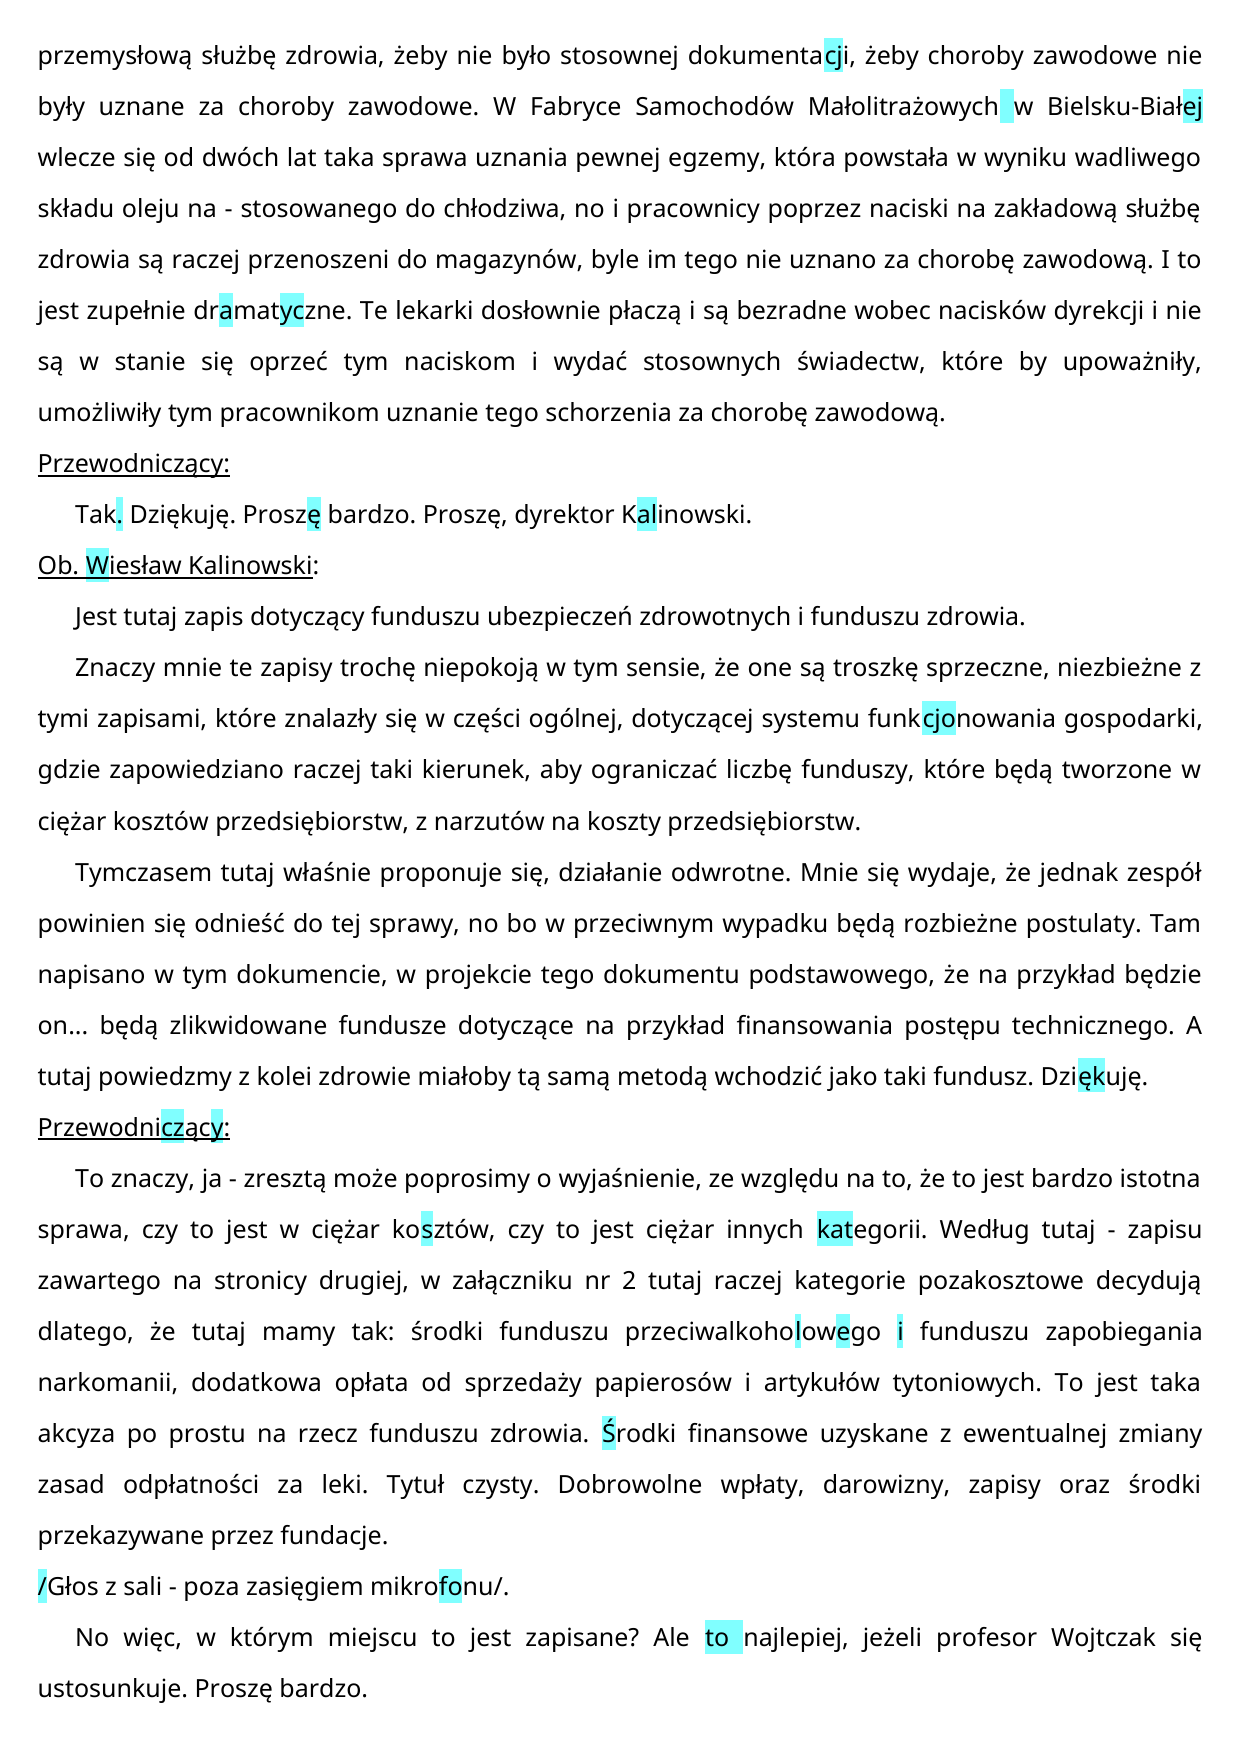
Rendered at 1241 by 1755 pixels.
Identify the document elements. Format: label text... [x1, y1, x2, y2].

text Jest tutaj zapis dotyczący funduszu ubezpieczeń zdrowotnych i funduszu zdrowia. [37, 599, 1203, 633]
text Tymczasem tutaj właśnie proponuje się, działanie odwrotne. Mnie się wydaje, że jednak zespół powinien się odnieść do tej sprawy, no bo w przeciwnym wypadku będą rozbieżne postulaty. Tam napisano w tym dokumencie, w projekcie tego dokumentu podstawowego, że na przykład będzie on... będą zlikwidowane fundusze dotyczące na przykład finansowania postępu technicznego. A tutaj powiedzmy z kolei zdrowie miałoby tą samą metodą wchodzić jako taki fundusz. Dziękuję. [37, 854, 1203, 1092]
text To znaczy, ja - zresztą może poprosimy o wyjaśnienie, ze względu na to, że to jest bardzo istotna sprawa, czy to jest w ciężar kosztów, czy to jest ciężar innych kategorii. Według tutaj - zapisu zawartego na stronicy drugiej, w załączniku nr 2 tutaj raczej kategorie pozakosztowe decydują dlatego, że tutaj mamy tak: środki funduszu przeciwalkoholowego i funduszu zapobiegania narkomanii, dodatkowa opłata od sprzedaży papierosów i artykułów tytoniowych. To jest taka akcyza po prostu na rzecz funduszu zdrowia. Środki finansowe uzyskane z ewentualnej zmiany zasad odpłatności za leki. Tytuł czysty. Dobrowolne wpłaty, darowizny, zapisy oraz środki przekazywane przez fundacje. [37, 1160, 1203, 1552]
text Przewodniczący: [37, 1109, 1203, 1143]
text Przewodniczący: [37, 446, 1203, 480]
text Tak. Dziękuję. Proszę bardzo. Proszę, dyrektor Kalinowski. [37, 497, 1203, 531]
text /Głos z sali - poza zasięgiem mikrofonu/. [37, 1569, 1203, 1603]
text Ob. Wiesław Kalinowski: [37, 548, 1203, 582]
text No więc, w którym miejscu to jest zapisane? Ale to najlepiej, jeżeli profesor Wojtczak się ustosunkuje. Proszę bardzo. [37, 1620, 1203, 1705]
text Znaczy mnie te zapisy trochę niepokoją w tym sensie, że one są troszkę sprzeczne, niezbieżne z tymi zapisami, które znalazły się w części ogólnej, dotyczącej systemu funkcjonowania gospodarki, gdzie zapowiedziano raczej taki kierunek, aby ograniczać liczbę funduszy, które będą tworzone w ciężar kosztów przedsiębiorstw, z narzutów na koszty przedsiębiorstw. [37, 650, 1203, 837]
text przemysłową służbę zdrowia, żeby nie było stosownej dokumentacji, żeby choroby zawodowe nie były uznane za choroby zawodowe. W Fabryce Samochodów Małolitrażowych w Bielsku-Białej wlecze się od dwóch lat taka sprawa uznania pewnej egzemy, która powstała w wyniku wadliwego składu oleju na - stosowanego do chłodziwa, no i pracownicy poprzez naciski na zakładową służbę zdrowia są raczej przenoszeni do magazynów, byle im tego nie uznano za chorobę zawodową. I to jest zupełnie dramatyczne. Te lekarki dosłownie płaczą i są bezradne wobec nacisków dyrekcji i nie są w stanie się oprzeć tym naciskom i wydać stosownych świadectw, które by upoważniły, umożliwiły tym pracownikom uznanie tego schorzenia za chorobę zawodową. [37, 37, 1203, 429]
